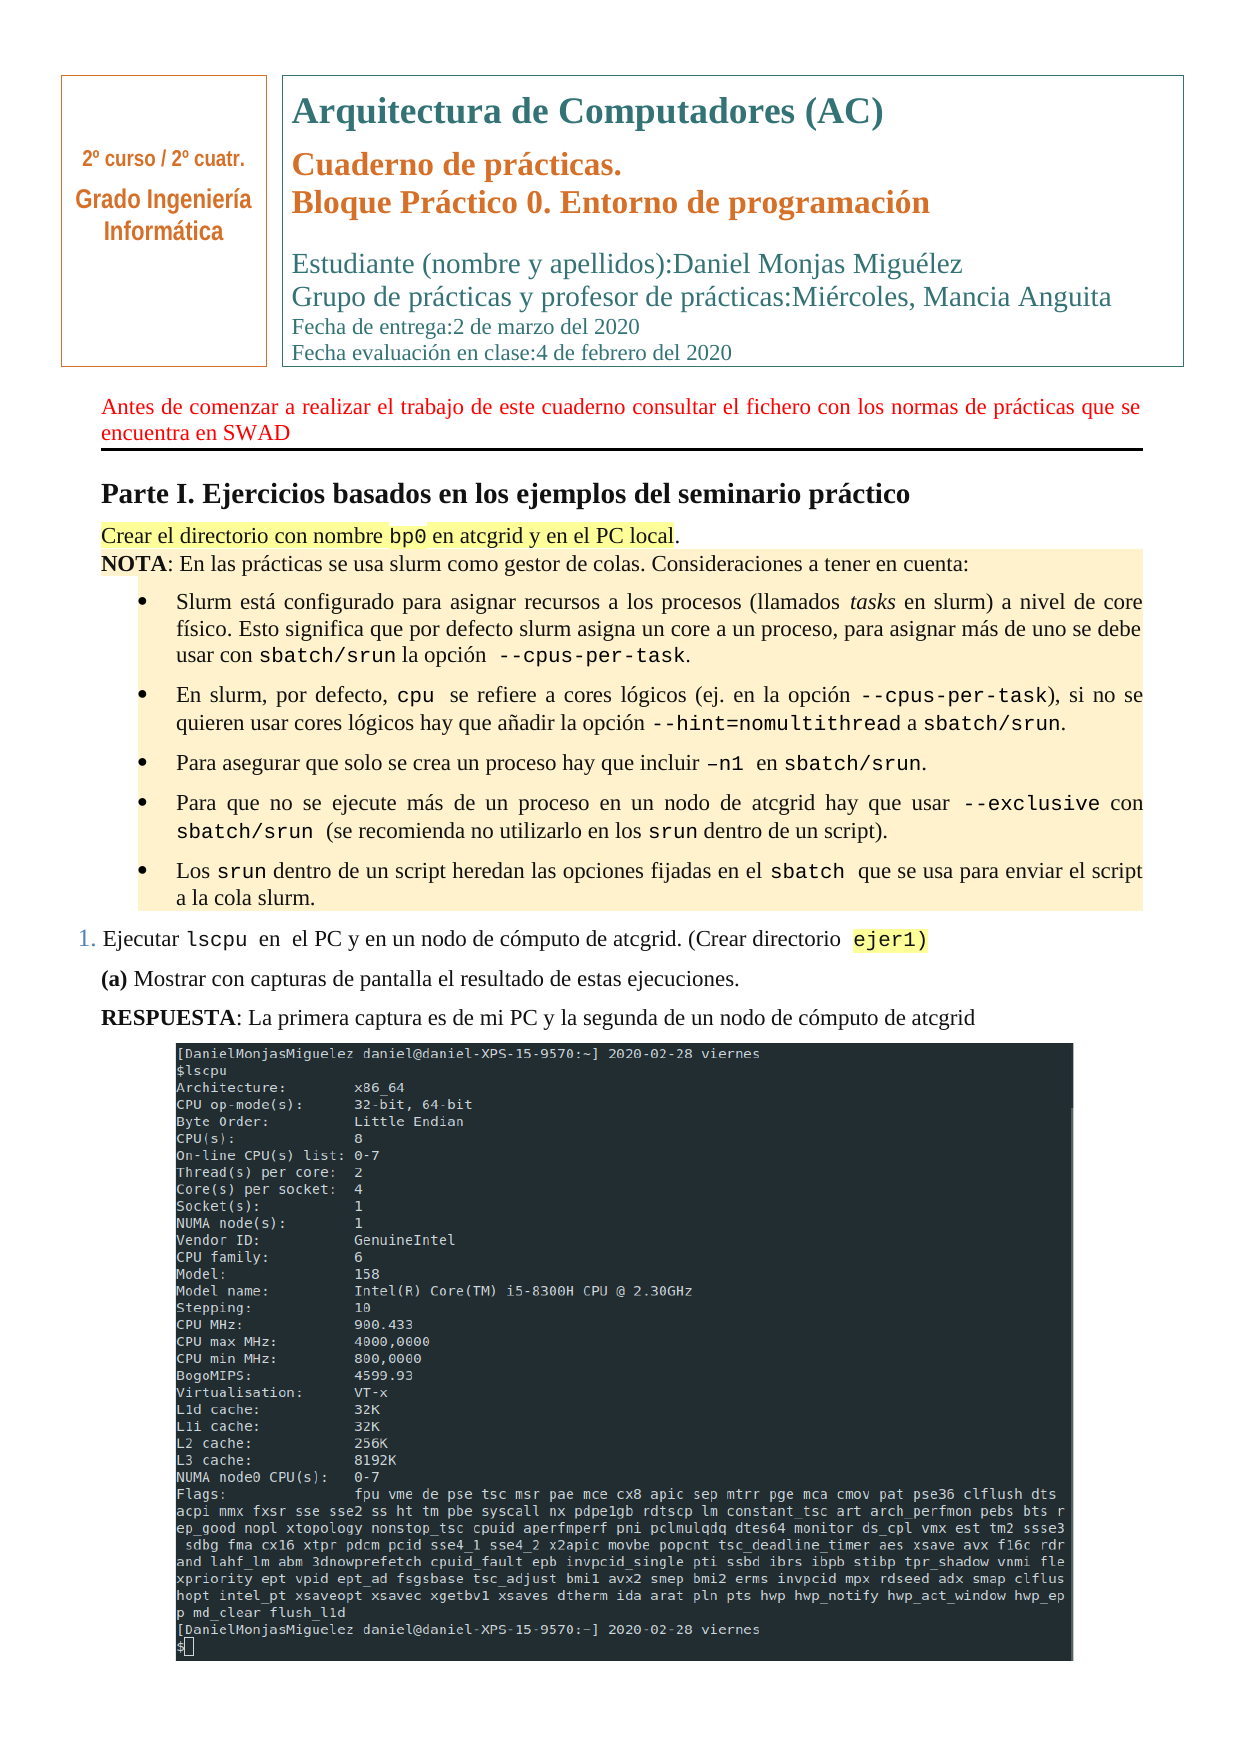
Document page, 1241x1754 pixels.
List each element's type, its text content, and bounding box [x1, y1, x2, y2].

table_header [267, 75, 282, 366]
picture [175, 1043, 1074, 1661]
list Ejecutar lscpu en el PC y en un nodo de cómputo de atcgrid. (Crear directorio ejer1) [71, 923, 1143, 953]
table_header 2º curso / 2º cuatr. Grado Ingeniería Informática [62, 76, 266, 366]
list En slurm, por defecto, cpu se refiere a cores lógicos (ej. en la opción --cpus-per-task), si no se quieren usar cores lógicos hay que añadir la opción --hint=nomultithread a sbatch/srun. [138, 681, 1143, 736]
list Para asegurar que solo se crea un proceso hay que incluir –n1 en sbatch/srun. [138, 749, 1143, 777]
text Antes de comenzar a realizar el trabajo de este cuaderno consultar el fichero con los normas de prácticas que se encuentra en SWAD [101, 393, 1143, 448]
text NOTA: En las prácticas se usa slurm como gestor de colas. Consideraciones a tener en cuenta: [101, 549, 1143, 576]
list Slurm está configurado para asignar recursos a los procesos (llamados tasks en slurm) a nivel de core físico. Esto significa que por defecto slurm asigna un core a un proceso, para asignar más de uno se debe usar con sbatch/srun la opción --cpus-per-task. [138, 588, 1143, 669]
table_header Arquitectura de Computadores (AC) Cuaderno de prácticas. Bloque Práctico 0. Entorno de programación Estudiante (nombre y apellidos):Daniel Monjas Miguélez Grupo de prácticas y profesor de prácticas:Miércoles, Mancia Anguita Fecha de entrega:2 de marzo del 2020 Fecha evaluación en clase:4 de febrero del 2020 [283, 76, 1183, 366]
list RESPUESTA: La primera captura es de mi PC y la segunda de un nodo de cómputo de atcgrid [101, 1004, 1143, 1031]
list Los srun dentro de un script heredan las opciones fijadas en el sbatch que se usa para enviar el script a la cola slurm. [138, 857, 1143, 911]
text (a) Mostrar con capturas de pantalla el resultado de estas ejecuciones. [101, 965, 1143, 992]
list Para que no se ejecute más de un proceso en un nodo de atcgrid hay que usar --exclusive con sbatch/srun (se recomienda no utilizarlo en los srun dentro de un script). [138, 789, 1143, 844]
subtitle Parte I. Ejercicios basados en los ejemplos del seminario práctico [101, 476, 1143, 509]
text Crear el directorio con nombre bp0 en atcgrid y en el PC local. [101, 522, 1143, 549]
